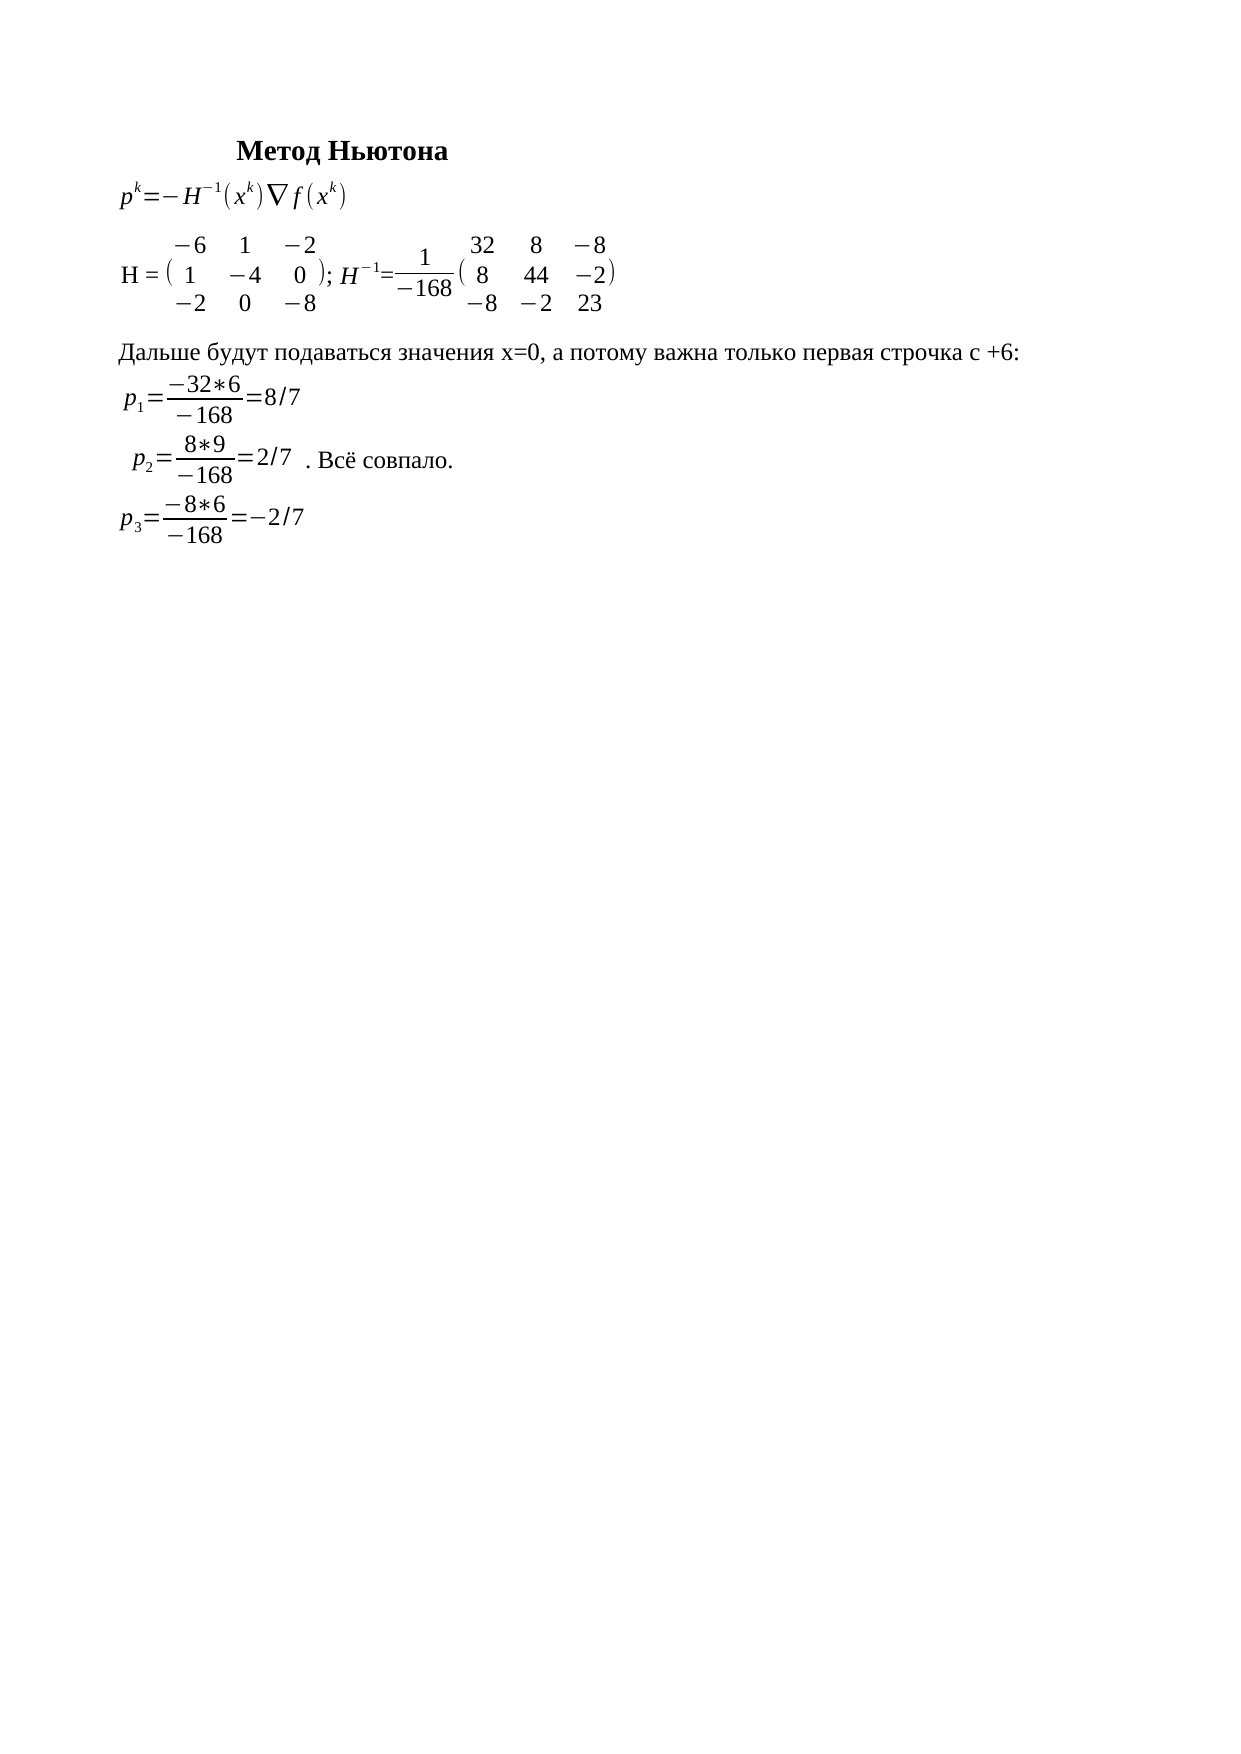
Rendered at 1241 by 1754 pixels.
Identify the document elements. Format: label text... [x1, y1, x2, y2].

subtitle Метод Ньютона [118, 133, 1122, 166]
text H = ; = [118, 231, 1122, 318]
text Дальше будут подаваться значения x=0, а потому важна только первая строчка с +6: . Всё совпало. [118, 337, 1122, 549]
